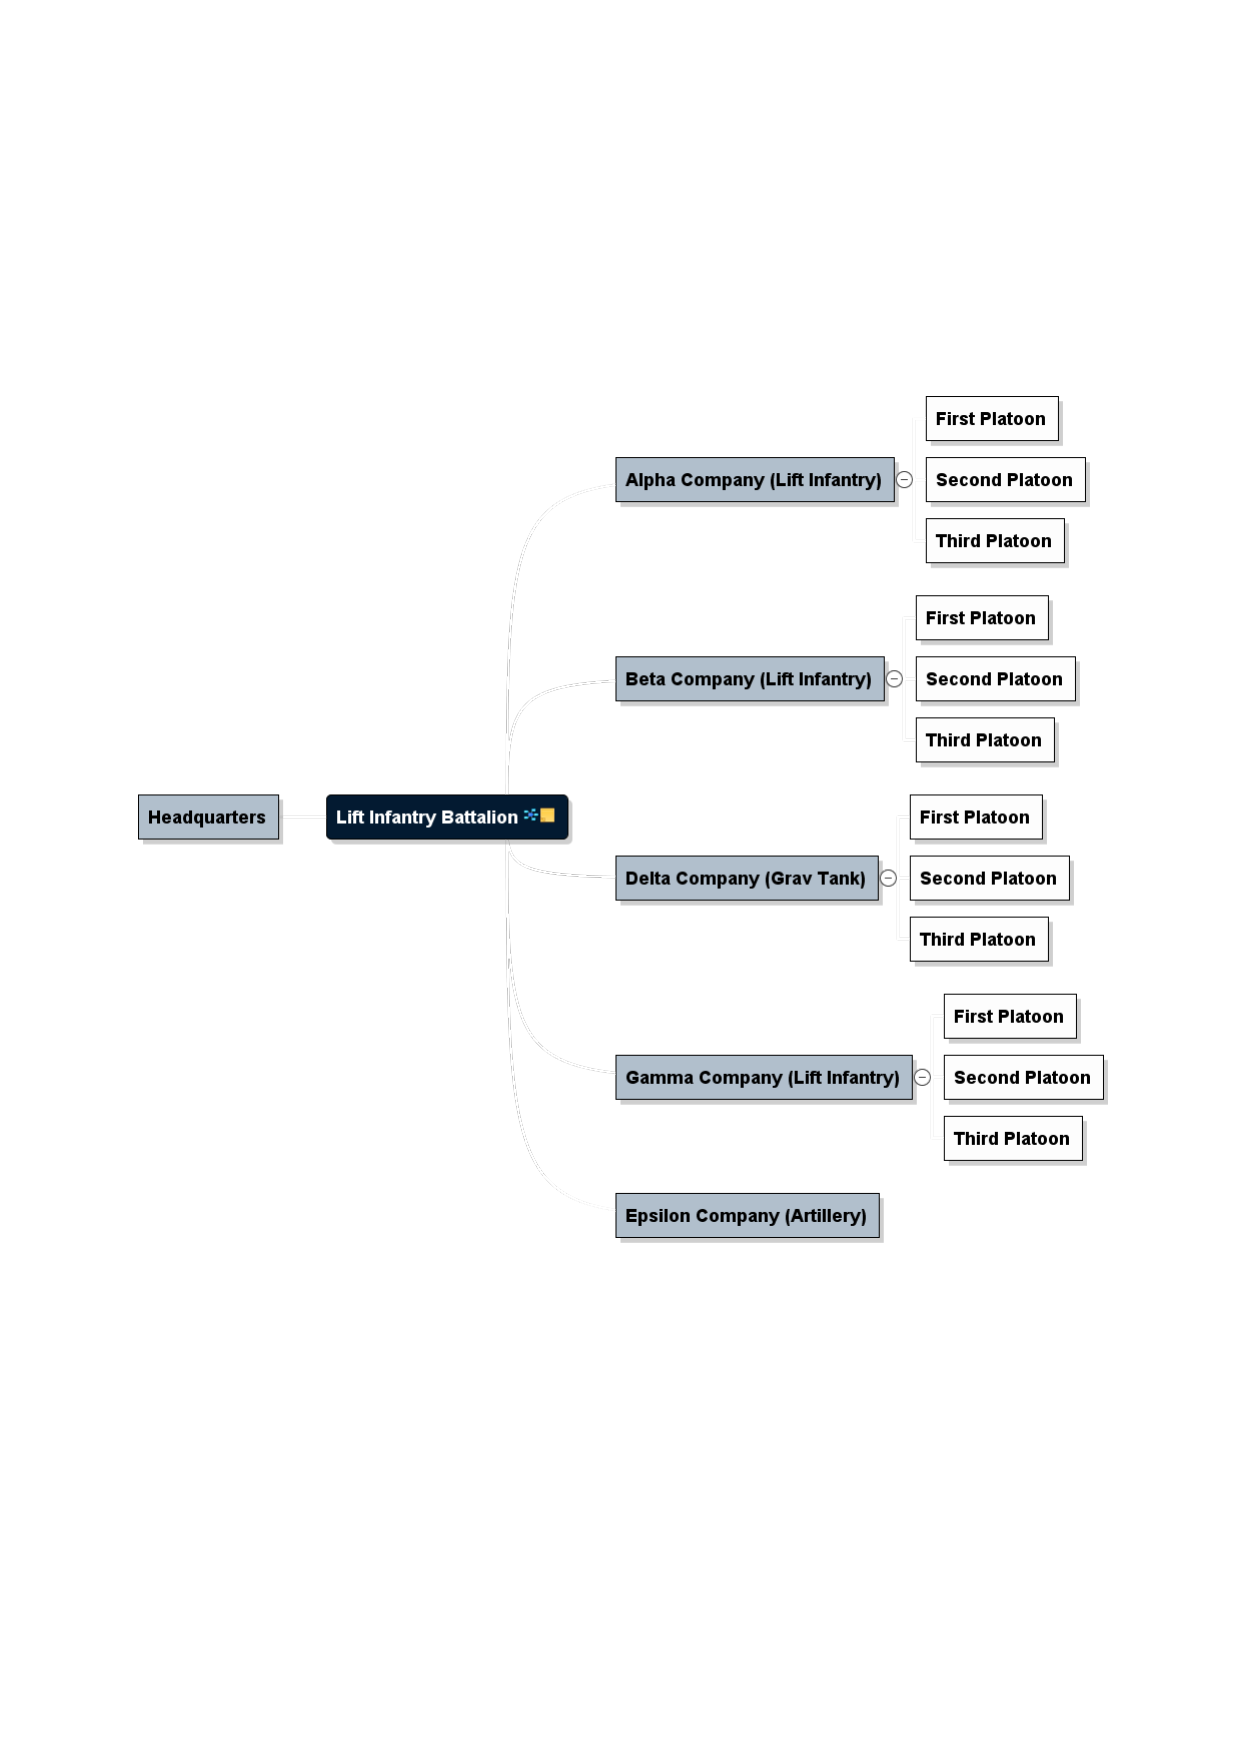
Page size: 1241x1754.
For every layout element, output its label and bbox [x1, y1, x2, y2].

picture [118, 376, 1123, 1258]
